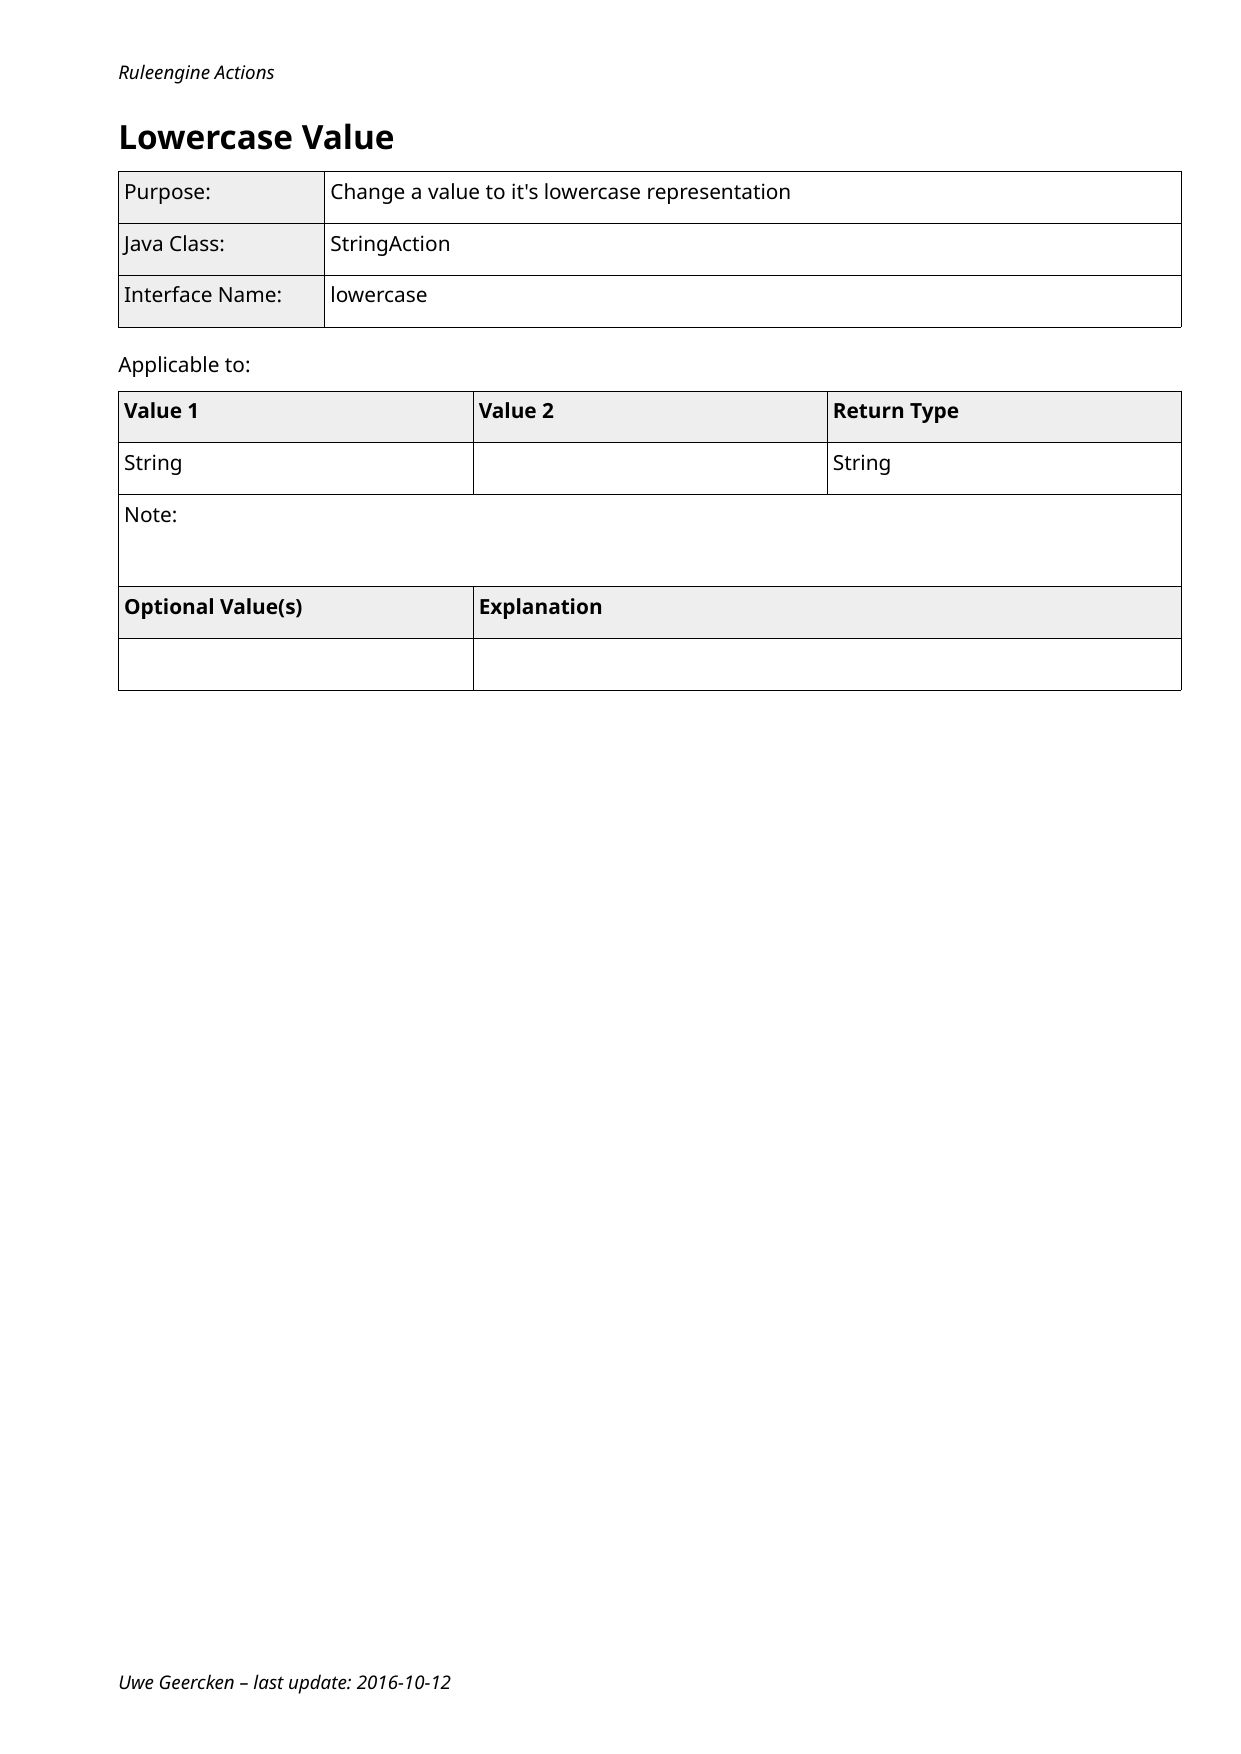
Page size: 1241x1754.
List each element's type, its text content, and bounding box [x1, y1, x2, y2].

table_cell String [828, 443, 1181, 494]
table_header Purpose: [119, 172, 324, 223]
table_cell lowercase [325, 276, 1181, 327]
table_cell Explanation [474, 587, 1181, 638]
table_cell [474, 443, 827, 494]
table_header Change a value to it's lowercase representation [325, 172, 1181, 223]
table_cell Interface Name: [119, 276, 324, 327]
table_cell [119, 639, 473, 689]
text Lowercase Value [118, 114, 1181, 159]
table_cell Note: [119, 495, 1181, 586]
table_cell Optional Value(s) [119, 587, 473, 638]
table_cell StringAction [325, 224, 1181, 275]
table_cell Java Class: [119, 224, 324, 275]
table_header Value 1 [119, 392, 473, 442]
text Applicable to: [118, 350, 1181, 379]
table_header Value 2 [474, 392, 827, 442]
table_header Return Type [828, 392, 1181, 442]
table_cell [474, 639, 1181, 689]
table_cell String [119, 443, 473, 494]
